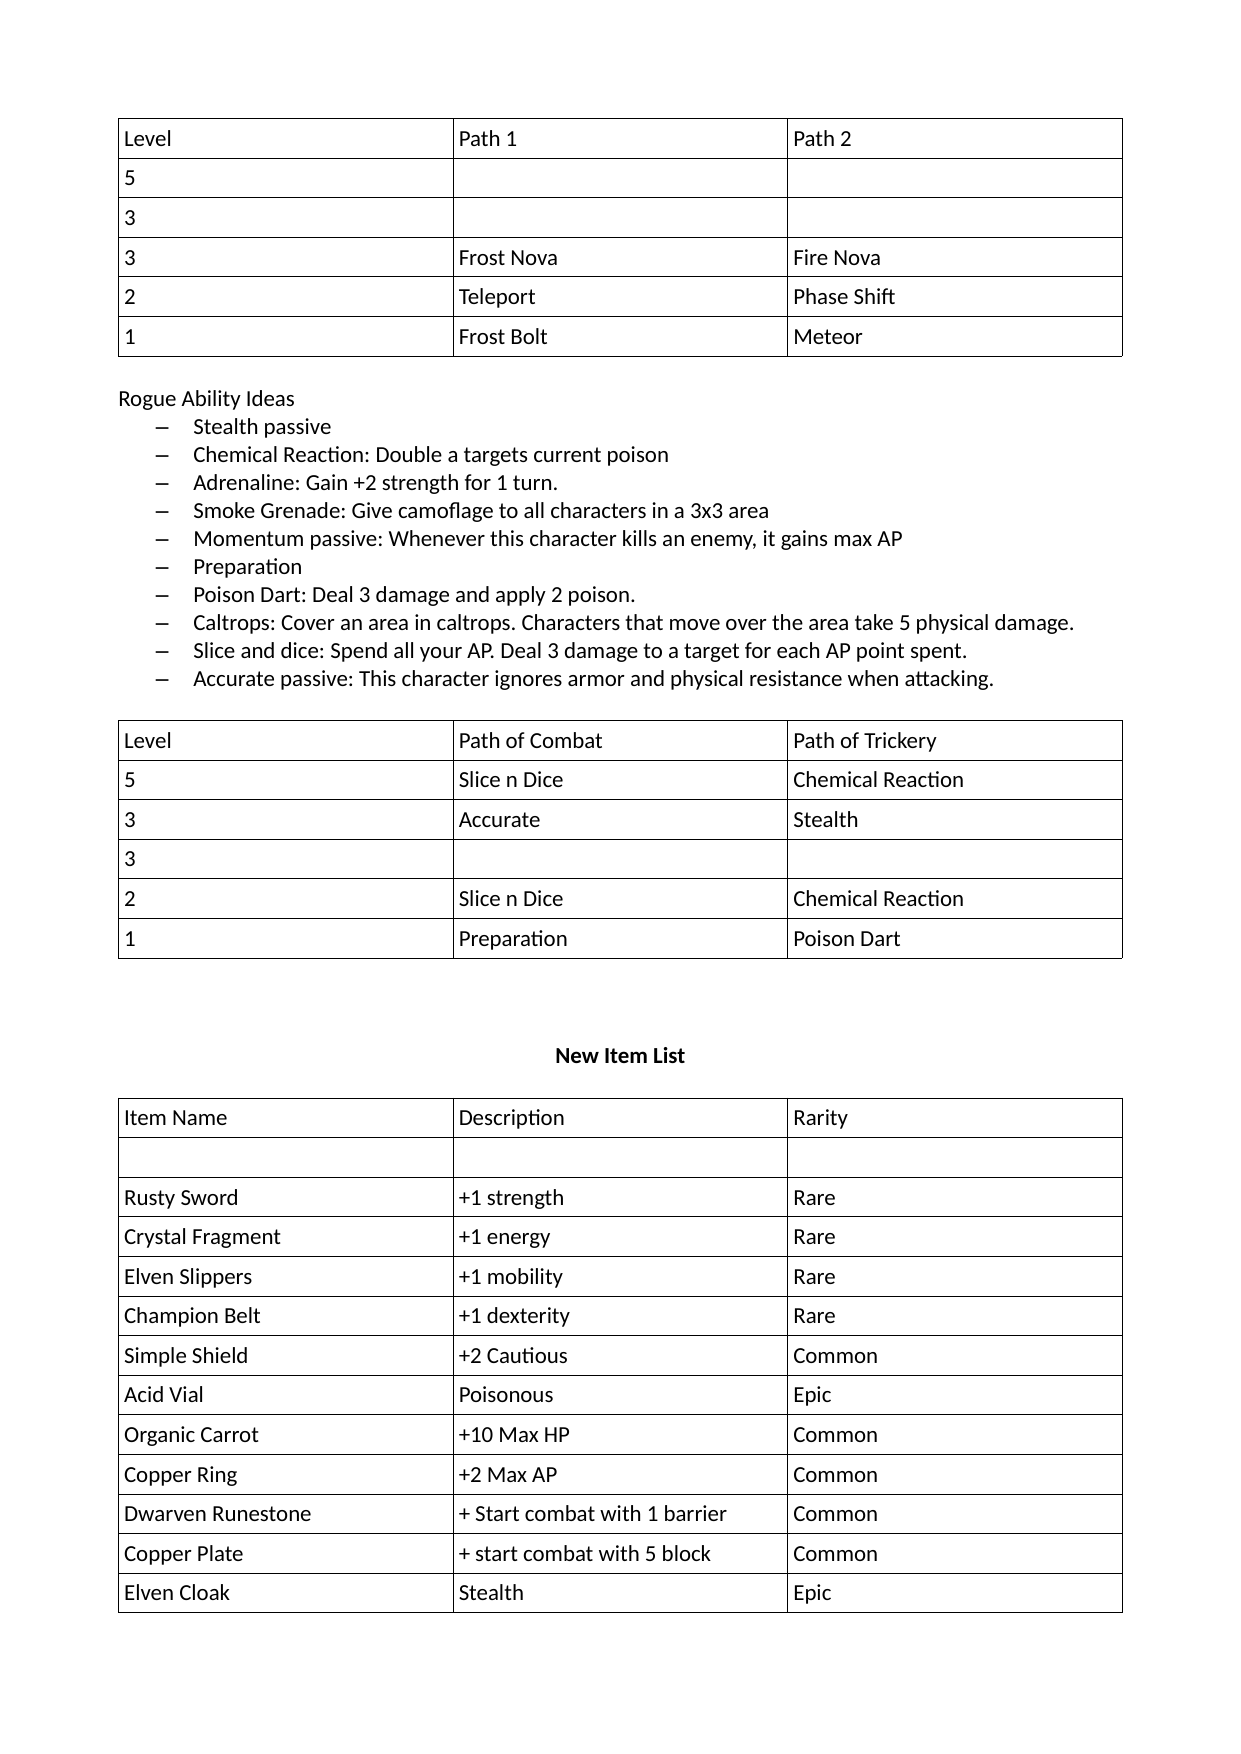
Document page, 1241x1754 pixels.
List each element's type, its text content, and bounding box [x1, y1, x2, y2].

list Chemical Reaction: Double a targets current poison [156, 440, 1122, 468]
table_header Path 1 [454, 119, 787, 158]
table_cell Copper Plate [119, 1534, 453, 1573]
table_cell Champion Belt [119, 1297, 453, 1335]
table_cell Stealth [788, 800, 1122, 839]
table_cell [454, 840, 787, 878]
table_cell Teleport [454, 277, 787, 316]
list Slice and dice: Spend all your AP. Deal 3 damage to a target for each AP point spent. [156, 636, 1122, 664]
table_cell 3 [119, 840, 453, 878]
table_cell Common [788, 1455, 1122, 1493]
table_cell Elven Slippers [119, 1257, 453, 1296]
table_cell Slice n Dice [454, 761, 787, 799]
table_cell Poisonous [454, 1376, 787, 1414]
table_cell Common [788, 1336, 1122, 1375]
table_cell Rare [788, 1297, 1122, 1335]
table_cell Copper Ring [119, 1455, 453, 1493]
table_cell 5 [119, 761, 453, 799]
table_cell Common [788, 1495, 1122, 1533]
table_cell [788, 198, 1122, 237]
table_cell Chemical Reaction [788, 761, 1122, 799]
table_cell +1 energy [454, 1217, 787, 1256]
table_cell +2 Cautious [454, 1336, 787, 1375]
table_cell [788, 840, 1122, 878]
list Smoke Grenade: Give camoflage to all characters in a 3x3 area [156, 496, 1122, 524]
table_cell 3 [119, 238, 453, 276]
table_cell +1 mobility [454, 1257, 787, 1296]
list Stealth passive [156, 412, 1122, 440]
table_cell 5 [119, 159, 453, 197]
table_cell 2 [119, 879, 453, 918]
table_cell Crystal Fragment [119, 1217, 453, 1256]
table_cell Slice n Dice [454, 879, 787, 918]
table_header Description [454, 1099, 787, 1137]
list Preparation [156, 552, 1122, 580]
table_cell + Start combat with 1 barrier [454, 1495, 787, 1533]
table_header Rarity [788, 1099, 1122, 1137]
table_cell 2 [119, 277, 453, 316]
table_cell +1 dexterity [454, 1297, 787, 1335]
table_cell Frost Bolt [454, 317, 787, 356]
table_cell [788, 1138, 1122, 1177]
table_cell [454, 159, 787, 197]
table_cell +10 Max HP [454, 1415, 787, 1454]
table_cell [788, 159, 1122, 197]
table_cell 1 [119, 919, 453, 957]
text Rogue Ability Ideas [118, 384, 1122, 412]
table_cell Elven Cloak [119, 1574, 453, 1612]
table_cell Acid Vial [119, 1376, 453, 1414]
table_cell 1 [119, 317, 453, 356]
list Poison Dart: Deal 3 damage and apply 2 poison. [156, 580, 1122, 608]
table_cell Common [788, 1534, 1122, 1573]
table_cell Frost Nova [454, 238, 787, 276]
table_cell Phase Shift [788, 277, 1122, 316]
table_cell Chemical Reaction [788, 879, 1122, 918]
table_cell Rare [788, 1217, 1122, 1256]
table_cell Simple Shield [119, 1336, 453, 1375]
table_cell Fire Nova [788, 238, 1122, 276]
table_cell +2 Max AP [454, 1455, 787, 1493]
table_cell [119, 1138, 453, 1177]
table_cell Accurate [454, 800, 787, 839]
table_cell Meteor [788, 317, 1122, 356]
table_header Level [119, 721, 453, 759]
table_cell +1 strength [454, 1178, 787, 1216]
table_cell Epic [788, 1574, 1122, 1612]
table_cell Dwarven Runestone [119, 1495, 453, 1533]
table_cell [454, 1138, 787, 1177]
table_cell 3 [119, 198, 453, 237]
table_cell [454, 198, 787, 237]
table_cell Organic Carrot [119, 1415, 453, 1454]
table_header Path 2 [788, 119, 1122, 158]
table_cell Stealth [454, 1574, 787, 1612]
table_cell Common [788, 1415, 1122, 1454]
table_cell Poison Dart [788, 919, 1122, 957]
table_header Path of Trickery [788, 721, 1122, 759]
list Momentum passive: Whenever this character kills an enemy, it gains max AP [156, 524, 1122, 552]
list Caltrops: Cover an area in caltrops. Characters that move over the area take 5 physical damage. [156, 608, 1122, 636]
table_cell Epic [788, 1376, 1122, 1414]
table_cell + start combat with 5 block [454, 1534, 787, 1573]
table_header Item Name [119, 1099, 453, 1137]
list Accurate passive: This character ignores armor and physical resistance when attacking. [156, 664, 1122, 692]
table_cell Rare [788, 1178, 1122, 1216]
table_cell Rusty Sword [119, 1178, 453, 1216]
table_cell Preparation [454, 919, 787, 957]
list Adrenaline: Gain +2 strength for 1 turn. [156, 468, 1122, 496]
table_header Path of Combat [454, 721, 787, 759]
text New Item List [118, 1042, 1122, 1070]
table_header Level [119, 119, 453, 158]
table_cell 3 [119, 800, 453, 839]
table_cell Rare [788, 1257, 1122, 1296]
